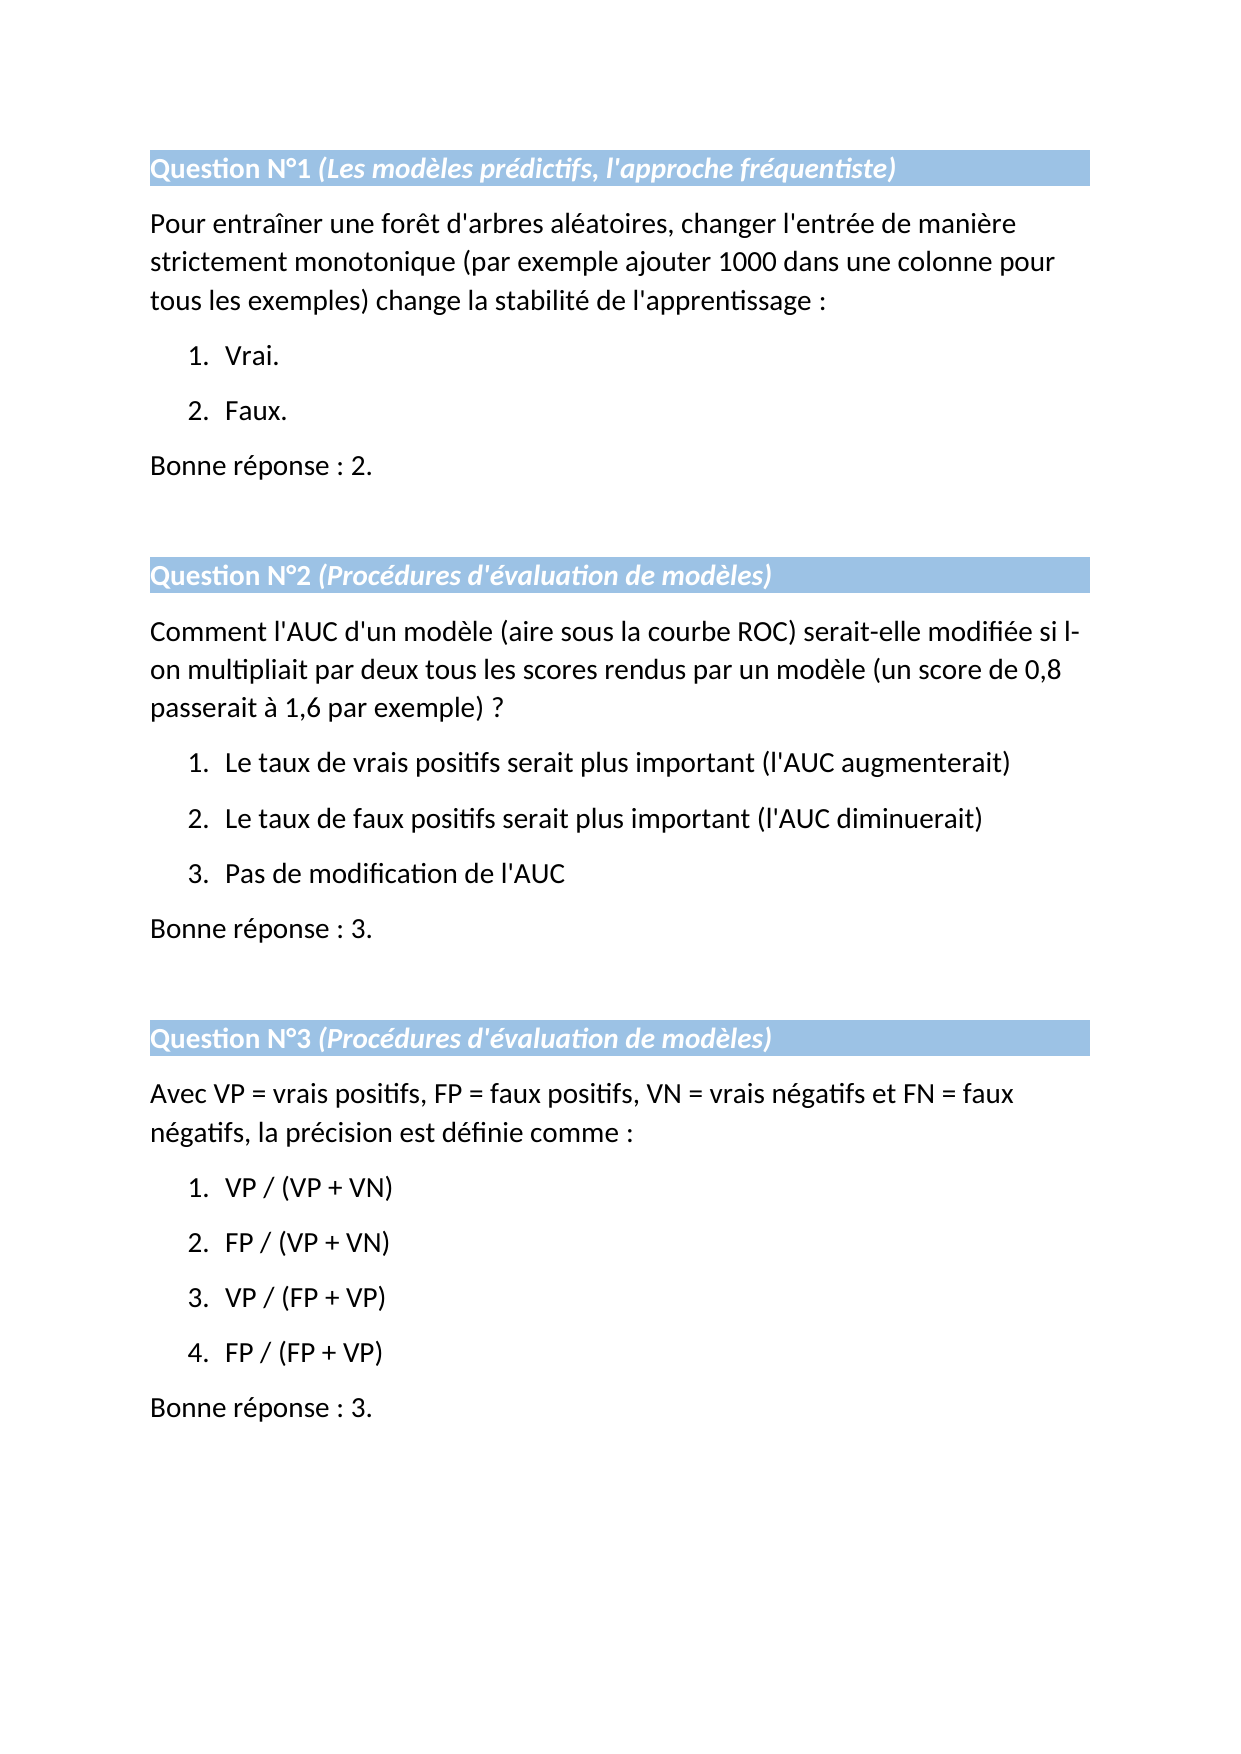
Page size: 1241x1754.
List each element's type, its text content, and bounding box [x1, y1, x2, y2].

list Faux. [187, 392, 1090, 428]
text Question N°2 (Procédures d'évaluation de modèles) [150, 557, 1090, 593]
text Comment l'AUC d'un modèle (aire sous la courbe ROC) serait-elle modifiée si l-on multipliait par deux tous les scores rendus par un modèle (un score de 0,8 passerait à 1,6 par exemple) ? [150, 613, 1090, 725]
list Vrai. [187, 337, 1090, 373]
list VP / (FP + VP) [187, 1279, 1090, 1314]
list FP / (FP + VP) [187, 1334, 1090, 1370]
text Pour entraîner une forêt d'arbres aléatoires, changer l'entrée de manière strictement monotonique (par exemple ajouter 1000 dans une colonne pour tous les exemples) change la stabilité de l'apprentissage : [150, 205, 1090, 318]
text Question N°3 (Procédures d'évaluation de modèles) [150, 1020, 1090, 1056]
list Pas de modification de l'AUC [187, 855, 1090, 890]
text Bonne réponse : 3. [150, 910, 1090, 946]
list FP / (VP + VN) [187, 1224, 1090, 1259]
text Bonne réponse : 2. [150, 447, 1090, 483]
list Le taux de faux positifs serait plus important (l'AUC diminuerait) [187, 800, 1090, 835]
list Le taux de vrais positifs serait plus important (l'AUC augmenterait) [187, 744, 1090, 780]
text Avec VP = vrais positifs, FP = faux positifs, VN = vrais négatifs et FN = faux négatifs, la précision est définie comme : [150, 1075, 1090, 1149]
text Question N°1 (Les modèles prédictifs, l'approche fréquentiste) [150, 150, 1090, 186]
text Bonne réponse : 3. [150, 1389, 1090, 1425]
list VP / (VP + VN) [187, 1169, 1090, 1204]
